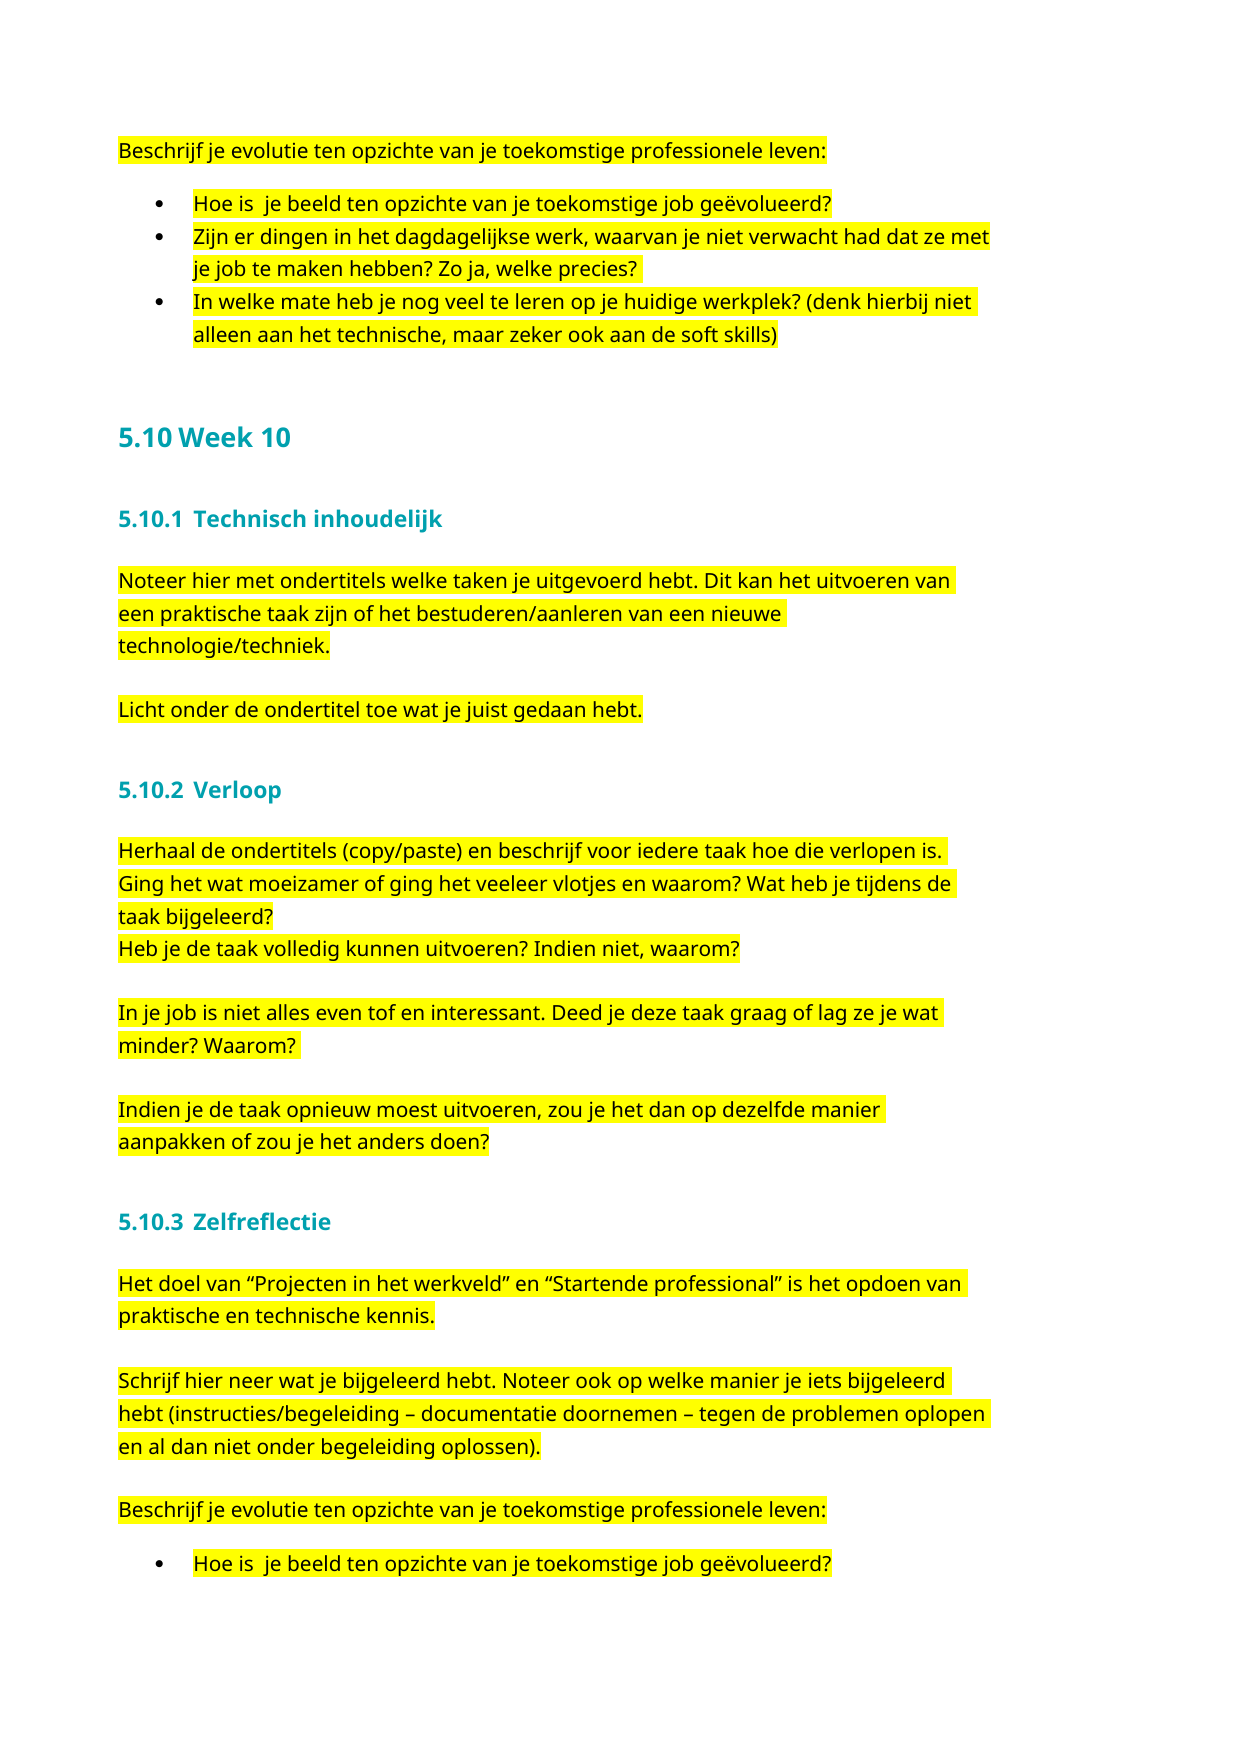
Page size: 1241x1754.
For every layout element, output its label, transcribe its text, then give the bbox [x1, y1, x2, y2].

text Noteer hier met ondertitels welke taken je uitgevoerd hebt. Dit kan het uitvoeren van een praktische taak zijn of het bestuderen/aanleren van een nieuwe technologie/techniek. [118, 566, 992, 660]
list Hoe is je beeld ten opzichte van je toekomstige job geëvolueerd? [156, 189, 992, 218]
subtitle Technisch inhoudelijk [118, 503, 992, 534]
text Beschrijf je evolutie ten opzichte van je toekomstige professionele leven: [118, 1496, 992, 1524]
text Het doel van “Projecten in het werkveld” en “Startende professional” is het opdoen van praktische en technische kennis. Schrijf hier neer wat je bijgeleerd hebt. Noteer ook op welke manier je iets bijgeleerd hebt (instructies/begeleiding – documentatie doornemen – tegen de problemen oplopen en al dan niet onder begeleiding oplossen). [118, 1269, 992, 1460]
list Zijn er dingen in het dagdagelijkse werk, waarvan je niet verwacht had dat ze met je job te maken hebben? Zo ja, welke precies? [156, 222, 992, 283]
subtitle Week 10 [118, 419, 992, 456]
text Beschrijf je evolutie ten opzichte van je toekomstige professionele leven: [118, 136, 992, 164]
subtitle Verloop [118, 773, 992, 805]
text Indien je de taak opnieuw moest uitvoeren, zou je het dan op dezelfde manier aanpakken of zou je het anders doen? [118, 1095, 992, 1156]
text Herhaal de ondertitels (copy/paste) en beschrijf voor iedere taak hoe die verlopen is. Ging het wat moeizamer of ging het veeleer vlotjes en waarom? Wat heb je tijdens de taak bijgeleerd? Heb je de taak volledig kunnen uitvoeren? Indien niet, waarom? [118, 837, 992, 963]
subtitle Zelfreflectie [118, 1206, 992, 1237]
list Hoe is je beeld ten opzichte van je toekomstige job geëvolueerd? [156, 1549, 992, 1577]
list In welke mate heb je nog veel te leren op je huidige werkplek? (denk hierbij niet alleen aan het technische, maar zeker ook aan de soft skills) [156, 287, 992, 348]
text In je job is niet alles even tof en interessant. Deed je deze taak graag of lag ze je wat minder? Waarom? [118, 998, 992, 1059]
text Licht onder de ondertitel toe wat je juist gedaan hebt. [118, 695, 992, 723]
